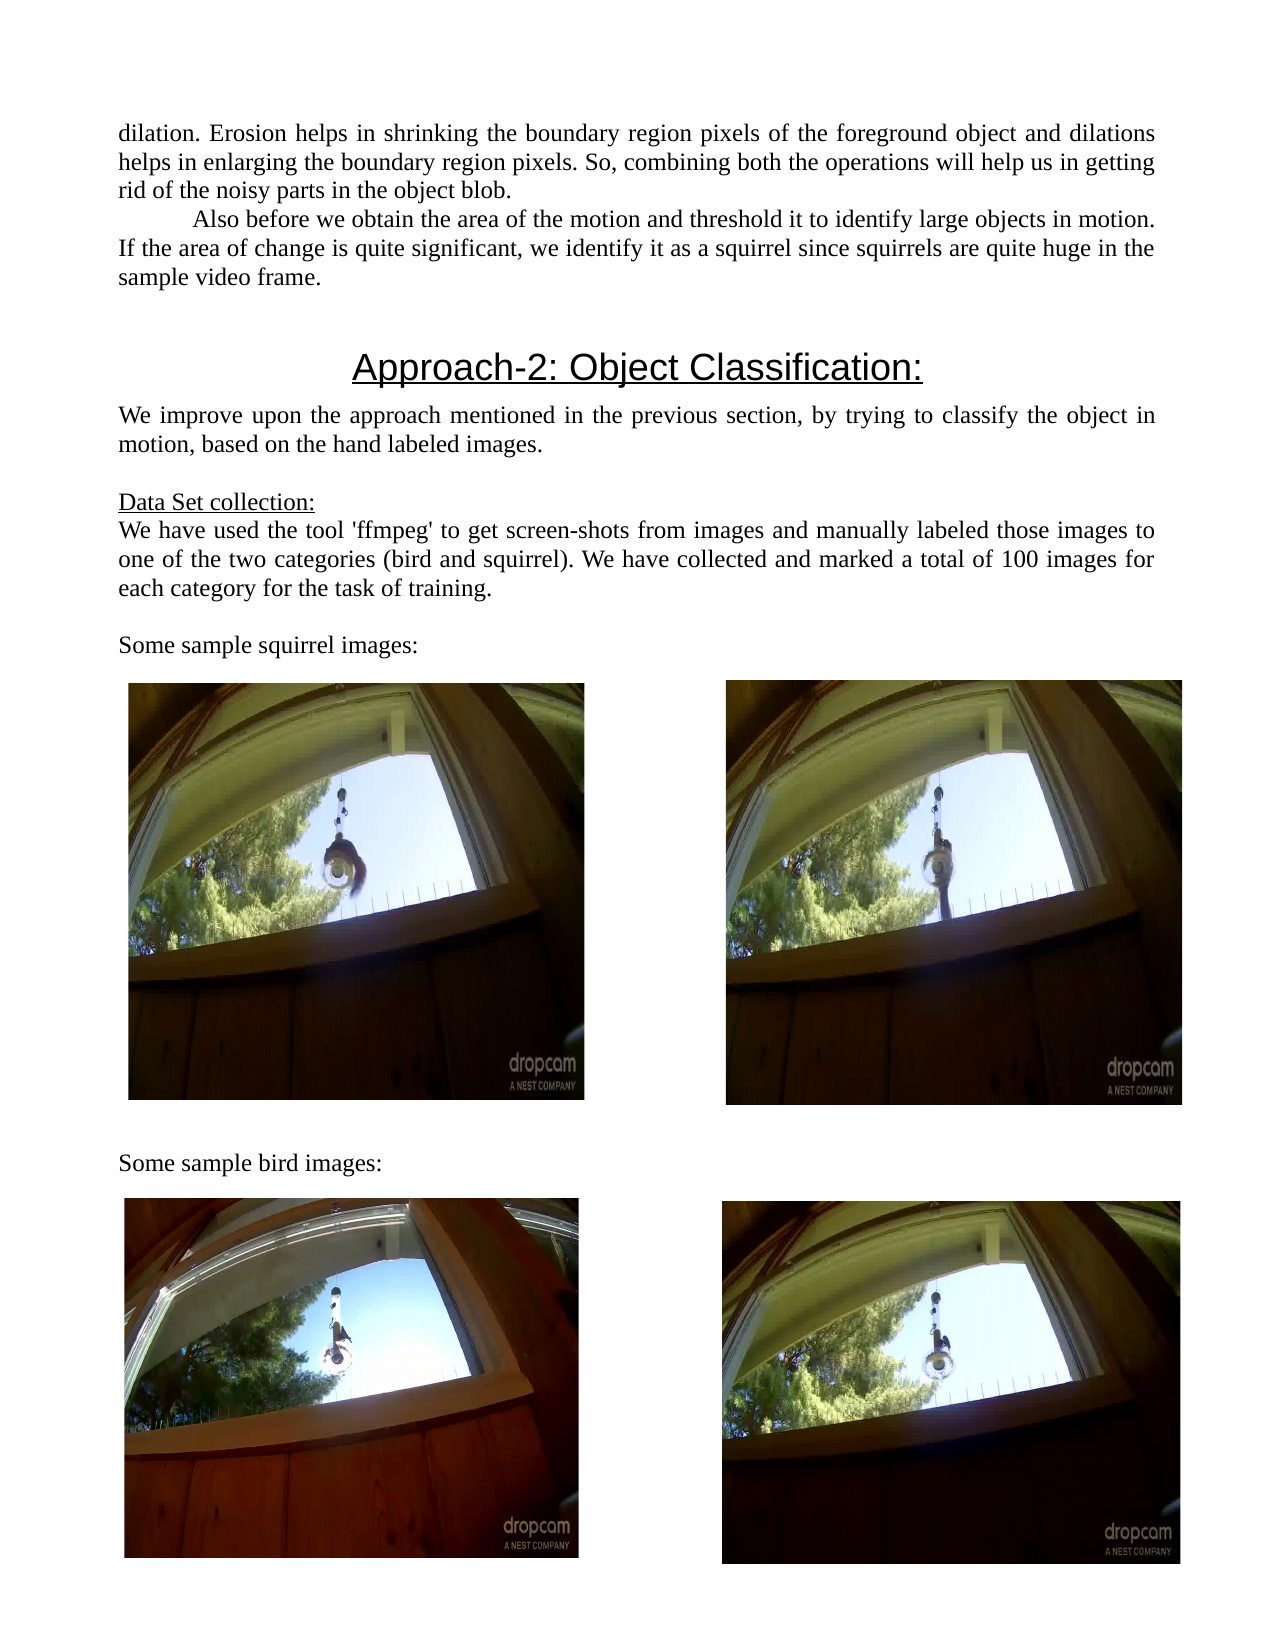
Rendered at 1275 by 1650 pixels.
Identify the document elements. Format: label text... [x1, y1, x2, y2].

text Some sample bird images: [118, 1148, 1157, 1177]
text dilation. Erosion helps in shrinking the boundary region pixels of the foreground object and dilations helps in enlarging the boundary region pixels. So, combining both the operations will help us in getting rid of the noisy parts in the object blob. [118, 118, 1157, 204]
picture [128, 683, 585, 1100]
text Some sample squirrel images: [118, 631, 1157, 659]
text Also before we obtain the area of the motion and threshold it to identify large objects in motion. If the area of change is quite significant, we identify it as a squirrel since squirrels are quite huge in the sample video frame. [118, 204, 1157, 291]
text We improve upon the approach mentioned in the previous section, by trying to classify the object in motion, based on the hand labeled images. [118, 401, 1157, 458]
picture [722, 1201, 1181, 1564]
picture [124, 1198, 579, 1558]
text We have used the tool 'ffmpeg' to get screen-shots from images and manually labeled those images to one of the two categories (bird and squirrel). We have collected and marked a total of 100 images for each category for the task of training. [118, 516, 1157, 602]
subtitle Approach-2: Object Classification: [118, 344, 1157, 388]
picture [725, 680, 1183, 1105]
text Data Set collection: [118, 487, 1157, 516]
